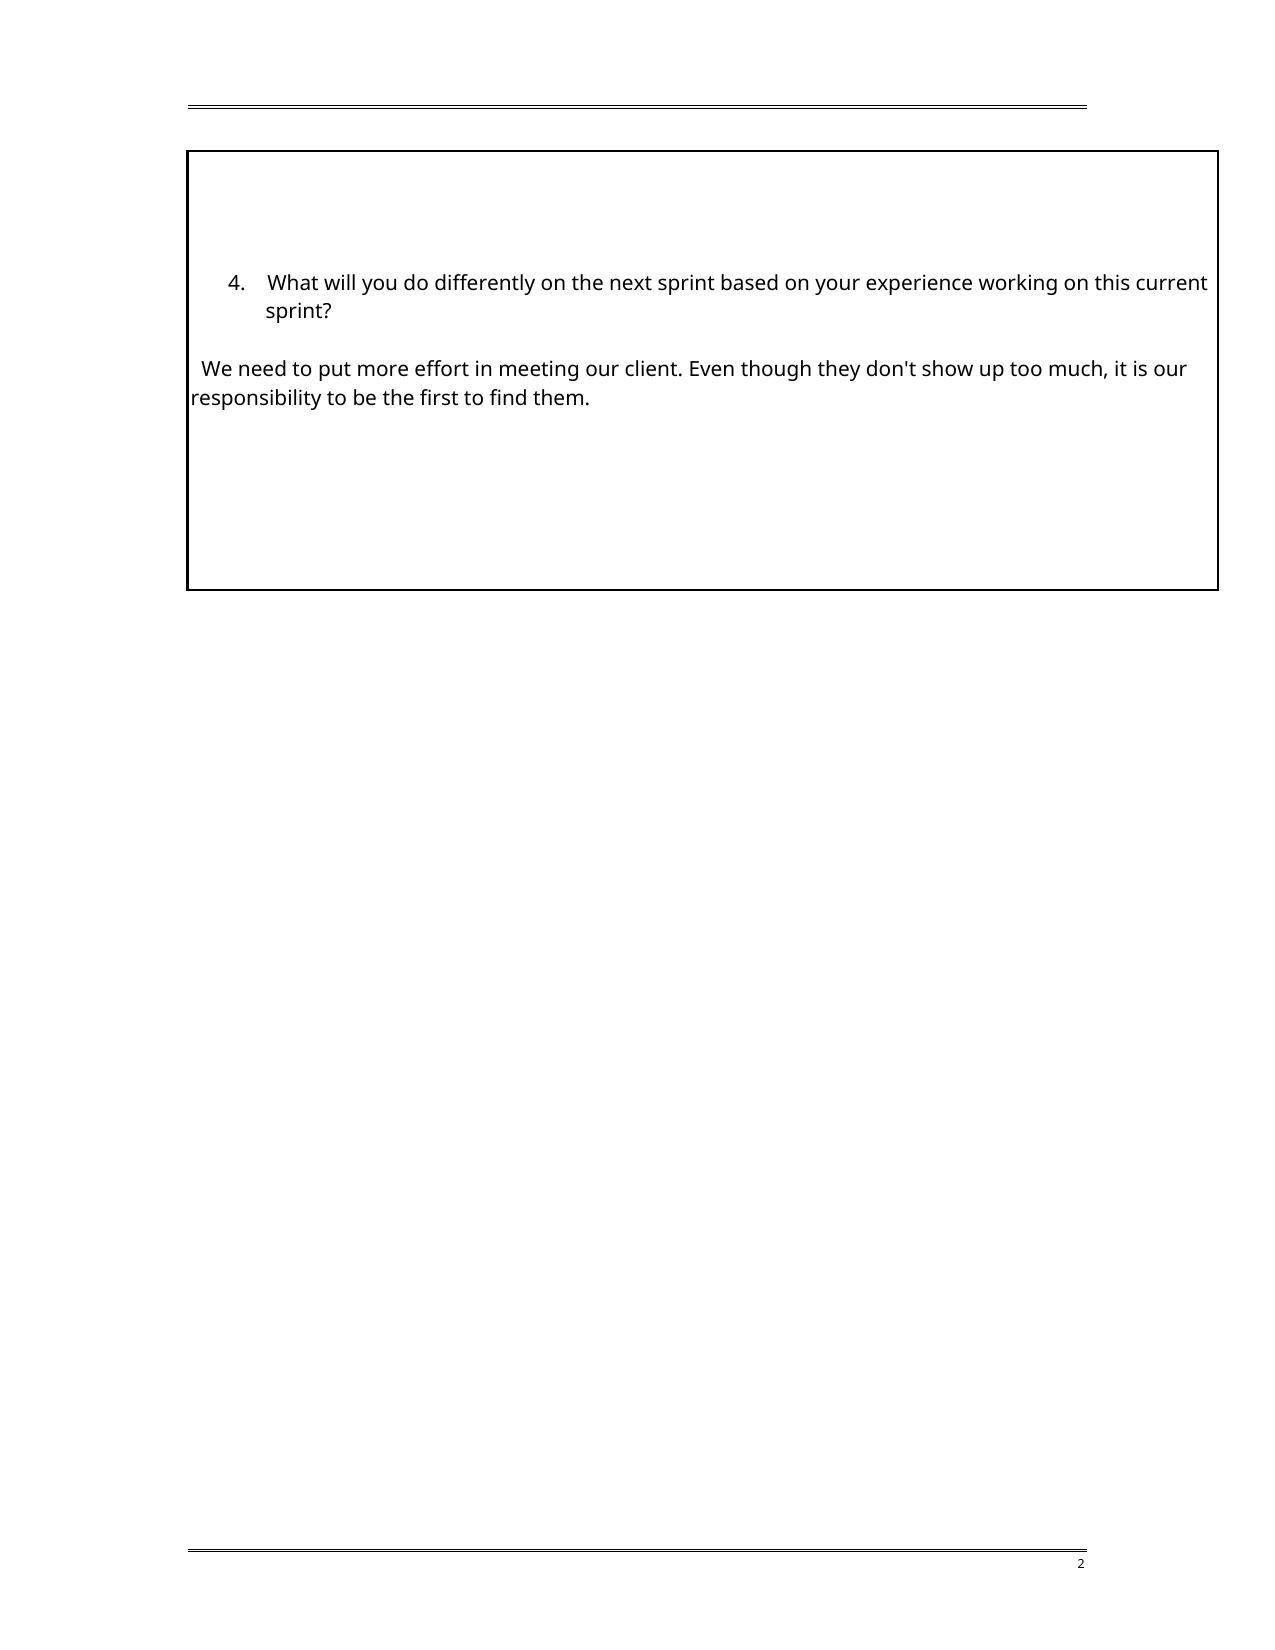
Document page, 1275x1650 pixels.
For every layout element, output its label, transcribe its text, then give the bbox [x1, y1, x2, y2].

table_cell 4. What will you do differently on the next sprint based on your experience working on this current sprint? We need to put more effort in meeting our client. Even though they don't show up too much, it is our responsibility to be the first to find them. [189, 152, 1217, 588]
